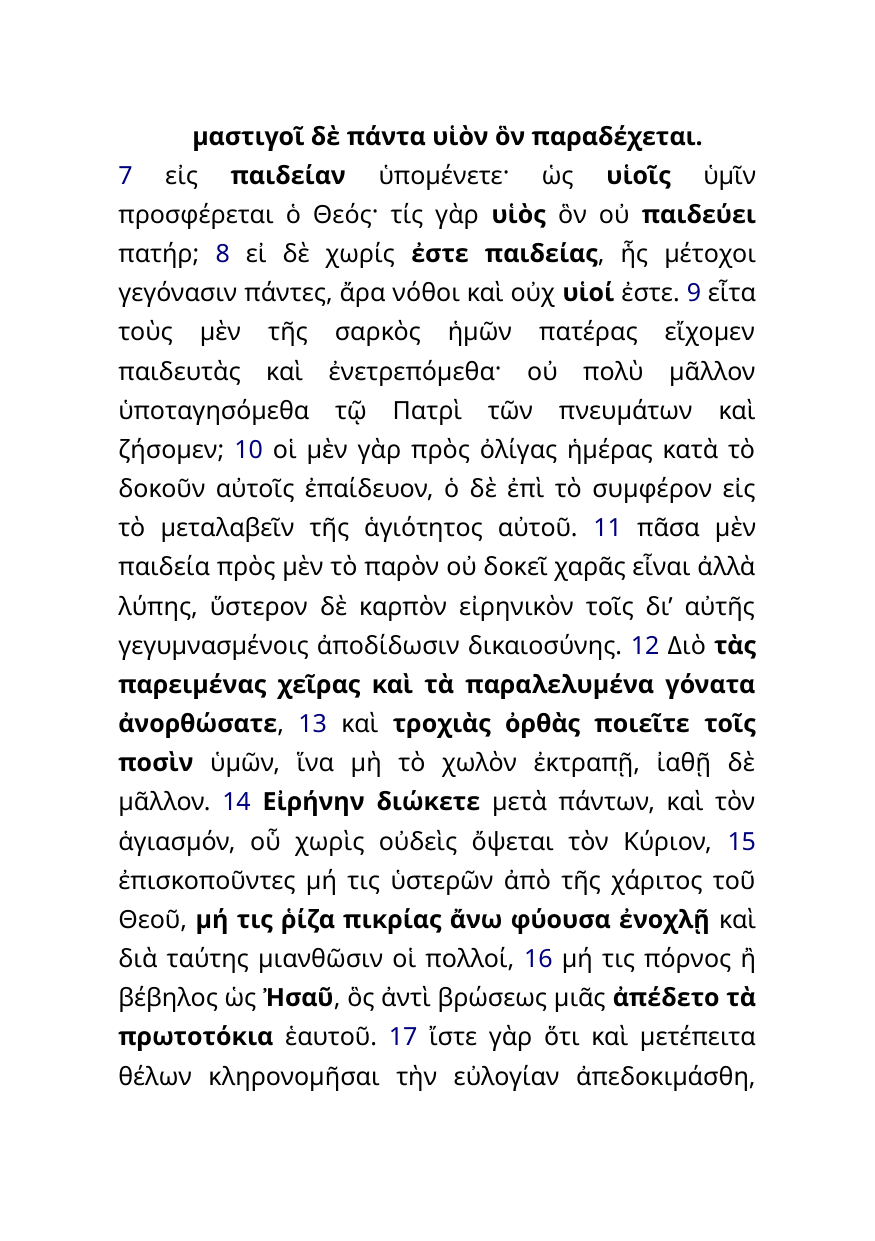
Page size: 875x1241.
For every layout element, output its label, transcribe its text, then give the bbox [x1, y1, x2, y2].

text 7 εἰς παιδείαν ὑπομένετε· ὡς υἱοῖς ὑμῖν προσφέρεται ὁ Θεός· τίς γὰρ υἱὸς ὃν οὐ παιδεύει πατήρ; 8 εἰ δὲ χωρίς ἐστε παιδείας, ἧς μέτοχοι γεγόνασιν πάντες, ἄρα νόθοι καὶ οὐχ υἱοί ἐστε. 9 εἶτα τοὺς μὲν τῆς σαρκὸς ἡμῶν πατέρας εἴχομεν παιδευτὰς καὶ ἐνετρεπόμεθα· οὐ πολὺ μᾶλλον ὑποταγησόμεθα τῷ Πατρὶ τῶν πνευμάτων καὶ ζήσομεν; 10 οἱ μὲν γὰρ πρὸς ὀλίγας ἡμέρας κατὰ τὸ δοκοῦν αὐτοῖς ἐπαίδευον, ὁ δὲ ἐπὶ τὸ συμφέρον εἰς τὸ μεταλαβεῖν τῆς ἁγιότητος αὐτοῦ. 11 πᾶσα μὲν παιδεία πρὸς μὲν τὸ παρὸν οὐ δοκεῖ χαρᾶς εἶναι ἀλλὰ λύπης, ὕστερον δὲ καρπὸν εἰρηνικὸν τοῖς δι’ αὐτῆς γεγυμνασμένοις ἀποδίδωσιν δικαιοσύνης. 12 Διὸ τὰς παρειμένας χεῖρας καὶ τὰ παραλελυμένα γόνατα ἀνορθώσατε, 13 καὶ τροχιὰς ὀρθὰς ποιεῖτε τοῖς ποσὶν ὑμῶν, ἵνα μὴ τὸ χωλὸν ἐκτραπῇ, ἰαθῇ δὲ μᾶλλον. 14 Εἰρήνην διώκετε μετὰ πάντων, καὶ τὸν ἁγιασμόν, οὗ χωρὶς οὐδεὶς ὄψεται τὸν Κύριον, 15 ἐπισκοποῦντες μή τις ὑστερῶν ἀπὸ τῆς χάριτος τοῦ Θεοῦ, μή τις ῥίζα πικρίας ἄνω φύουσα ἐνοχλῇ καὶ διὰ ταύτης μιανθῶσιν οἱ πολλοί, 16 μή τις πόρνος ἢ βέβηλος ὡς Ἠσαῦ, ὃς ἀντὶ βρώσεως μιᾶς ἀπέδετο τὰ πρωτοτόκια ἑαυτοῦ. 17 ἴστε γὰρ ὅτι καὶ μετέπειτα θέλων κληρονομῆσαι τὴν εὐλογίαν ἀπεδοκιμάσθη, [118, 157, 756, 1092]
text μαστιγοῖ δὲ πάντα υἱὸν ὃν παραδέχεται. [118, 118, 756, 152]
